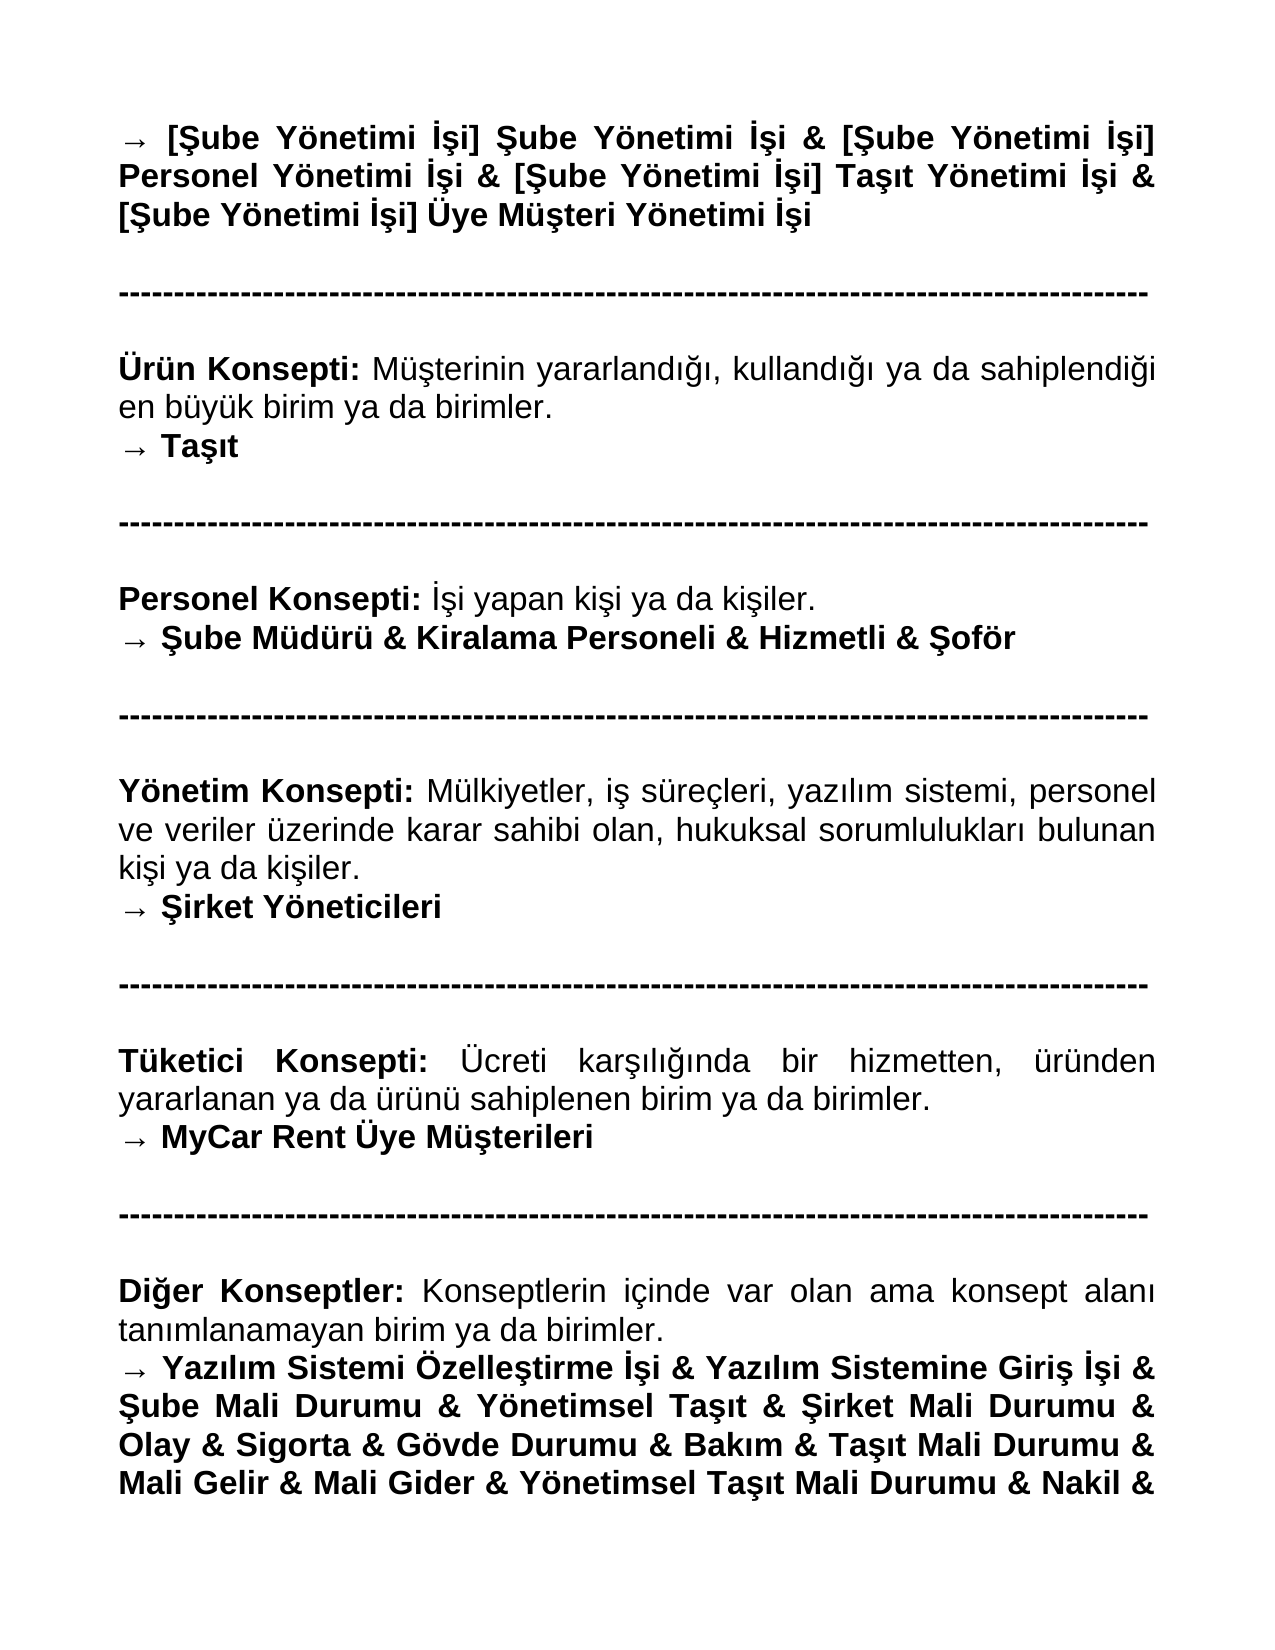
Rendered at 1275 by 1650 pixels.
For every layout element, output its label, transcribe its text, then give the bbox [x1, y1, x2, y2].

text --------------------------------------------------------------------------------------------- [118, 1194, 1157, 1233]
text → [Şube Yönetimi İşi] Şube Yönetimi İşi & [Şube Yönetimi İşi] Personel Yönetimi İşi & [Şube Yönetimi İşi] Taşıt Yönetimi İşi & [Şube Yönetimi İşi] Üye Müşteri Yönetimi İşi [118, 118, 1157, 233]
text Diğer Konseptler: Konseptlerin içinde var olan ama konsept alanı tanımlanamayan birim ya da birimler. [118, 1271, 1157, 1348]
text --------------------------------------------------------------------------------------------- [118, 695, 1157, 733]
text → MyCar Rent Üye Müşterileri [118, 1117, 1157, 1156]
text Yönetim Konsepti: Mülkiyetler, iş süreçleri, yazılım sistemi, personel ve veriler üzerinde karar sahibi olan, hukuksal sorumlulukları bulunan kişi ya da kişiler. [118, 772, 1157, 887]
text → Şube Müdürü & Kiralama Personeli & Hizmetli & Şoför [118, 618, 1157, 656]
text --------------------------------------------------------------------------------------------- [118, 964, 1157, 1002]
text Ürün Konsepti: Müşterinin yararlandığı, kullandığı ya da sahiplendiği en büyük birim ya da birimler. [118, 349, 1157, 426]
text → Yazılım Sistemi Özelleştirme İşi & Yazılım Sistemine Giriş İşi & Şube Mali Durumu & Yönetimsel Taşıt & Şirket Mali Durumu & Olay & Sigorta & Gövde Durumu & Bakım & Taşıt Mali Durumu & Mali Gelir & Mali Gider & Yönetimsel Taşıt Mali Durumu & Nakil & [118, 1348, 1157, 1502]
text Tüketici Konsepti: Ücreti karşılığında bir hizmetten, üründen yararlanan ya da ürünü sahiplenen birim ya da birimler. [118, 1041, 1157, 1117]
text --------------------------------------------------------------------------------------------- [118, 502, 1157, 541]
text --------------------------------------------------------------------------------------------- [118, 272, 1157, 310]
text → Şirket Yöneticileri [118, 887, 1157, 925]
text Personel Konsepti: İşi yapan kişi ya da kişiler. [118, 579, 1157, 618]
text → Taşıt [118, 426, 1157, 464]
